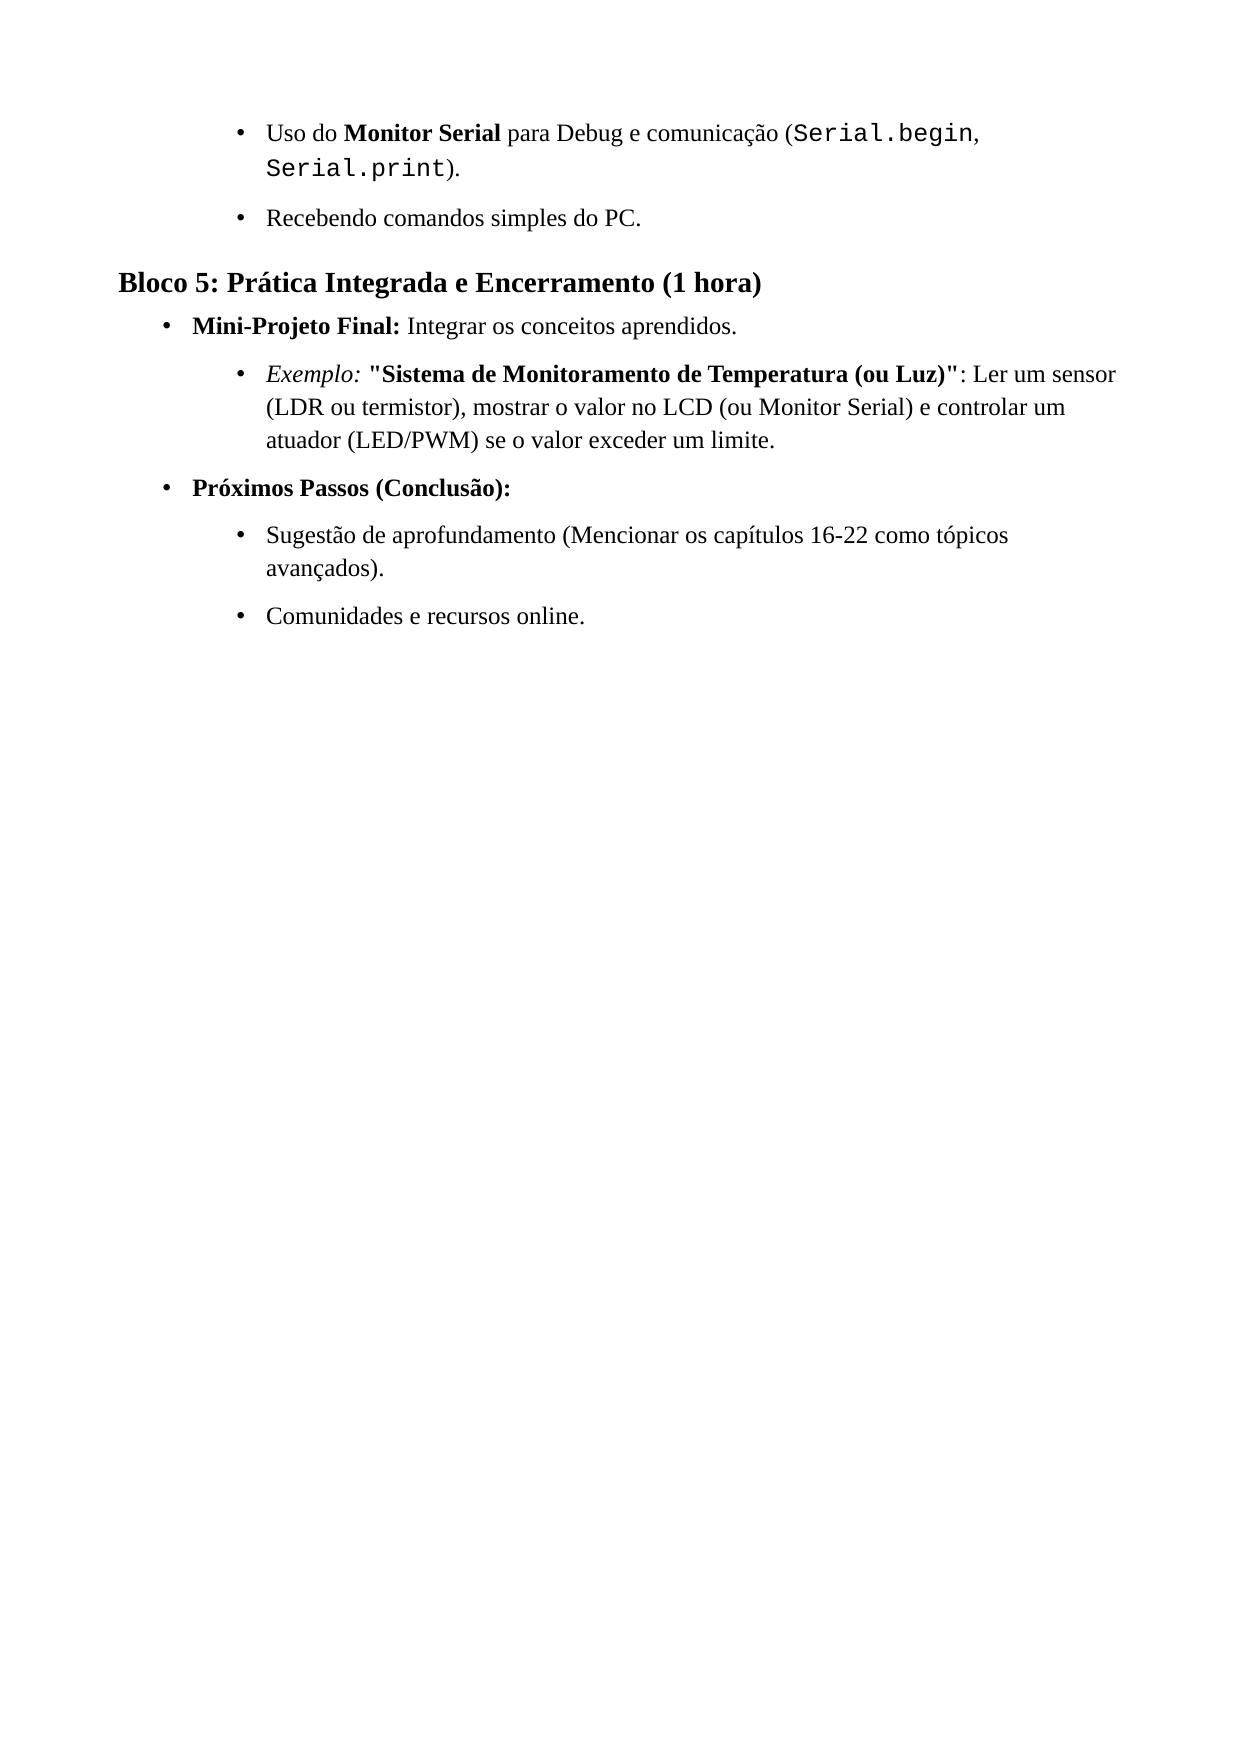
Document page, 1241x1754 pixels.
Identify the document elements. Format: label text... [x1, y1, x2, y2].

list Próximos Passos (Conclusão): [162, 473, 1122, 501]
list Uso do Monitor Serial para Debug e comunicação (Serial.begin, Serial.print). [236, 118, 1122, 184]
subtitle Bloco 5: Prática Integrada e Encerramento (1 hora) [118, 265, 1122, 299]
list Comunidades e recursos online. [236, 601, 1122, 630]
list Exemplo: "Sistema de Monitoramento de Temperatura (ou Luz)": Ler um sensor (LDR ou termistor), mostrar o valor no LCD (ou Monitor Serial) e controlar um atuador (LED/PWM) se o valor exceder um limite. [236, 359, 1122, 454]
list Mini-Projeto Final: Integrar os conceitos aprendidos. [162, 311, 1122, 340]
list Recebendo comandos simples do PC. [236, 203, 1122, 232]
list Sugestão de aprofundamento (Mencionar os capítulos 16-22 como tópicos avançados). [236, 520, 1122, 582]
